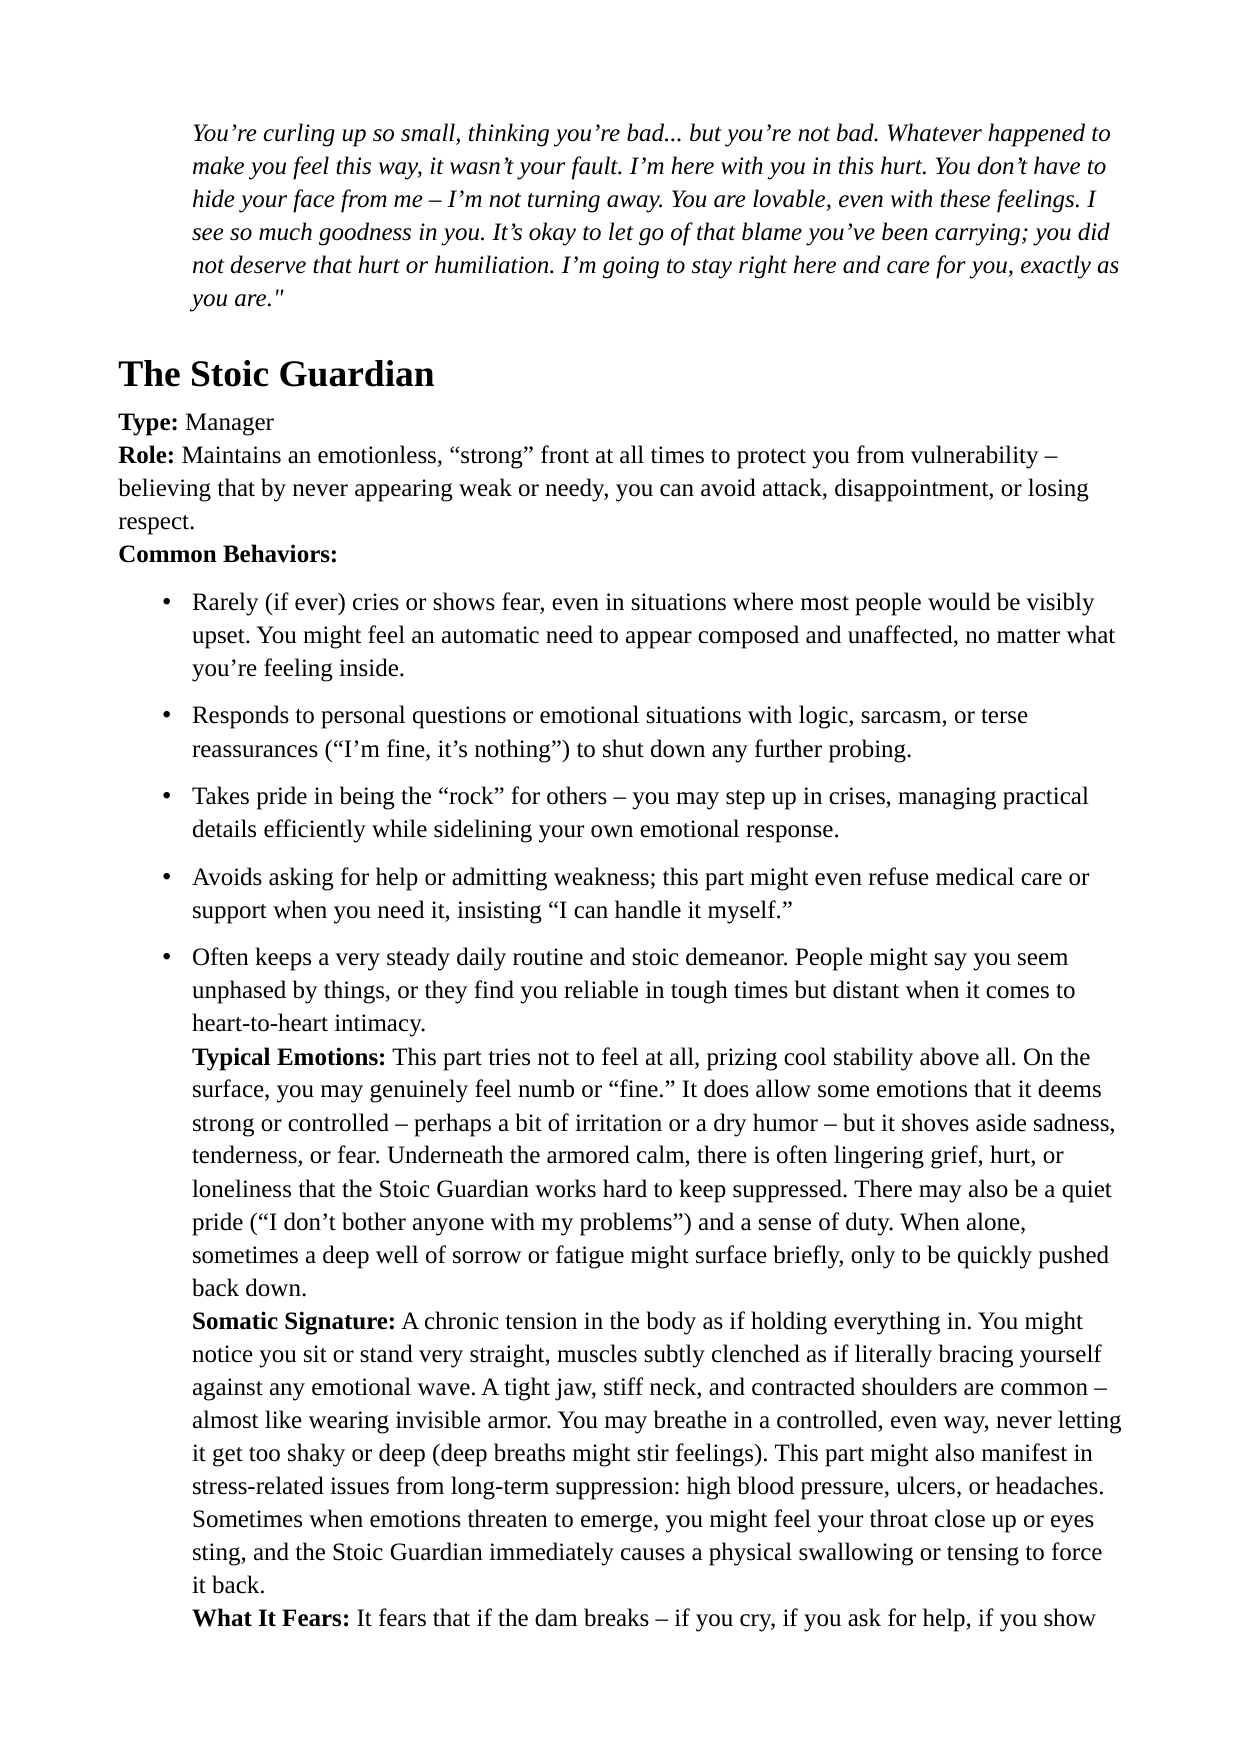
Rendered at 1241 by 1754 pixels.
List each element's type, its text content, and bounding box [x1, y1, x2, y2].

list Rarely (if ever) cries or shows fear, even in situations where most people would be visibly upset. You might feel an automatic need to appear composed and unaffected, no matter what you’re feeling inside. [162, 587, 1122, 682]
subtitle The Stoic Guardian [118, 352, 1122, 395]
list Avoids asking for help or admitting weakness; this part might even refuse medical care or support when you need it, insisting “I can handle it myself.” [162, 862, 1122, 924]
list Often keeps a very steady daily routine and stoic demeanor. People might say you seem unphased by things, or they find you reliable in tough times but distant when it comes to heart-to-heart intimacy. Typical Emotions: This part tries not to feel at all, prizing cool stability above all. On the surface, you may genuinely feel numb or “fine.” It does allow some emotions that it deems strong or controlled – perhaps a bit of irritation or a dry humor – but it shoves aside sadness, tenderness, or fear. Underneath the armored calm, there is often lingering grief, hurt, or loneliness that the Stoic Guardian works hard to keep suppressed. There may also be a quiet pride (“I don’t bother anyone with my problems”) and a sense of duty. When alone, sometimes a deep well of sorrow or fatigue might surface briefly, only to be quickly pushed back down. Somatic Signature: A chronic tension in the body as if holding everything in. You might notice you sit or stand very straight, muscles subtly clenched as if literally bracing yourself against any emotional wave. A tight jaw, stiff neck, and contracted shoulders are common – almost like wearing invisible armor. You may breathe in a controlled, even way, never letting it get too shaky or deep (deep breaths might stir feelings). This part might also manifest in stress-related issues from long-term suppression: high blood pressure, ulcers, or headaches. Sometimes when emotions threaten to emerge, you might feel your throat close up or eyes sting, and the Stoic Guardian immediately causes a physical swallowing or tensing to force it back. What It Fears: It fears that if the dam breaks – if you cry, if you ask for help, if you show [162, 942, 1122, 1632]
text Type: Manager Role: Maintains an emotionless, “strong” front at all times to protect you from vulnerability – believing that by never appearing weak or needy, you can avoid attack, disappointment, or losing respect. Common Behaviors: [118, 407, 1122, 568]
list Responds to personal questions or emotional situations with logic, sarcasm, or terse reassurances (“I’m fine, it’s nothing”) to shut down any further probing. [162, 701, 1122, 762]
list Takes pride in being the “rock” for others – you may step up in crises, managing practical details efficiently while sidelining your own emotional response. [162, 781, 1122, 843]
list You’re curling up so small, thinking you’re bad... but you’re not bad. Whatever happened to make you feel this way, it wasn’t your fault. I’m here with you in this hurt. You don’t have to hide your face from me – I’m not turning away. You are lovable, even with these feelings. I see so much goodness in you. It’s okay to let go of that blame you’ve been carrying; you did not deserve that hurt or humiliation. I’m going to stay right here and care for you, exactly as you are." [162, 118, 1122, 312]
